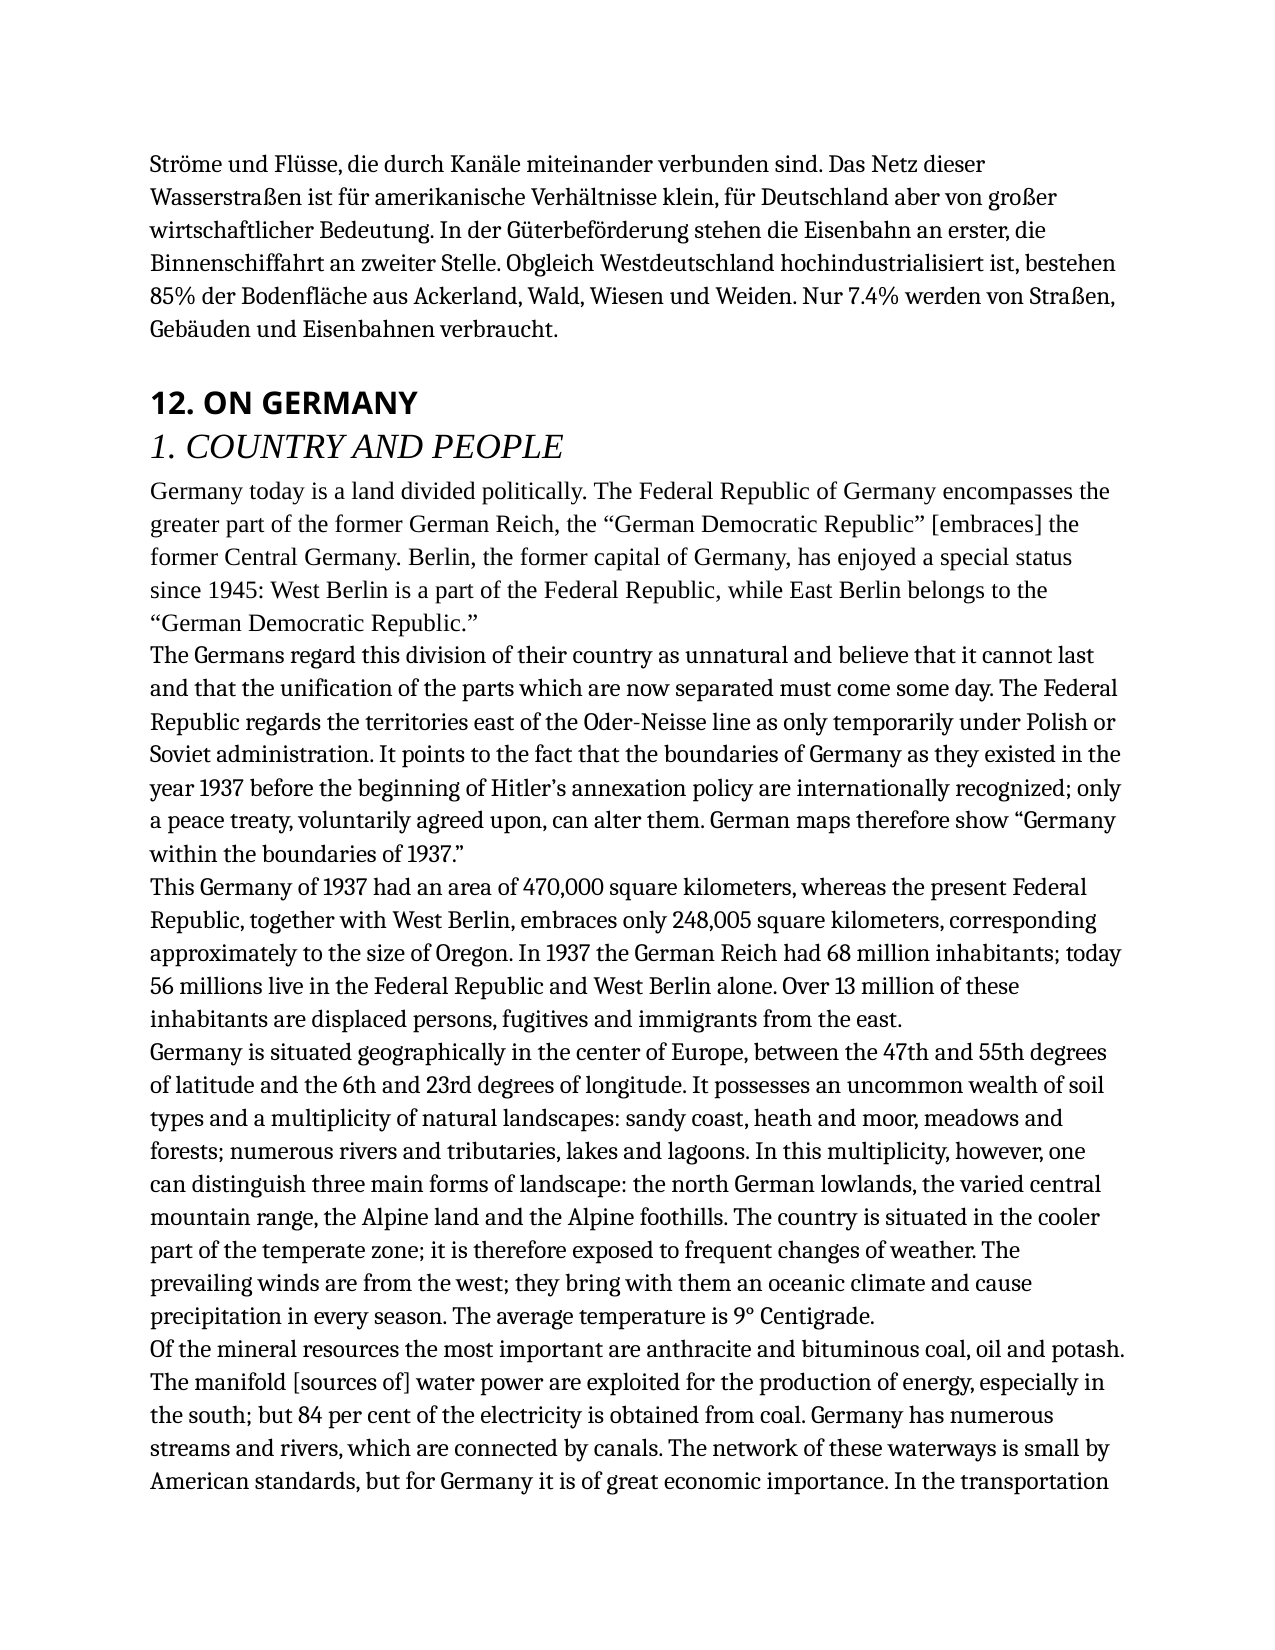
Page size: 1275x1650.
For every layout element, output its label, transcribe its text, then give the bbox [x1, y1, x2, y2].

text The Germans regard this division of their country as unnatural and believe that it cannot last and that the unification of the parts which are now separated must come some day. The Federal Republic regards the territories east of the Oder-Neisse line as only temporarily under Polish or Soviet administration. It points to the fact that the boundaries of Germany as they existed in the year 1937 before the beginning of Hitler’s annexation policy are internationally recognized; only a peace treaty, voluntarily agreed upon, can alter them. German maps therefore show “Germany within the boundaries of 1937.” [150, 641, 1125, 868]
text This Germany of 1937 had an area of 470,000 square kilometers, whereas the present Federal Republic, together with West Berlin, embraces only 248,005 square kilometers, corresponding approximately to the size of Oregon. In 1937 the German Reich had 68 million inhabitants; today 56 millions live in the Federal Republic and West Berlin alone. Over 13 million of these inhabitants are displaced persons, fugitives and immigrants from the east. [150, 872, 1125, 1033]
text Ströme und Flüsse, die durch Kanäle miteinander verbunden sind. Das Netz dieser Wasserstraßen ist für amerikanische Verhältnisse klein, für Deutschland aber von großer wirtschaftlicher Bedeutung. In der Güterbeförderung stehen die Eisenbahn an erster, die Binnenschiffahrt an zweiter Stelle. Obgleich Westdeutschland hochindustrialisiert ist, bestehen 85% der Bodenfläche aus Ackerland, Wald, Wiesen und Weiden. Nur 7.4% werden von Straßen, Gebäuden und Eisenbahnen verbraucht. [150, 150, 1125, 344]
text Germany today is a land divided politically. The Federal Republic of Germany encompasses the greater part of the former German Reich, the “German Democratic Republic” [embraces] the former Central Germany. Berlin, the former capital of Germany, has enjoyed a special status since 1945: West Berlin is a part of the Federal Republic, while East Berlin belongs to the “German Democratic Republic.” [150, 476, 1125, 637]
text 12. ON GERMANY [150, 373, 1125, 424]
text 1. COUNTRY AND PEOPLE [150, 424, 1125, 466]
text Of the mineral resources the most important are anthracite and bituminous coal, oil and potash. The manifold [sources of] water power are exploited for the production of energy, especially in the south; but 84 per cent of the electricity is obtained from coal. Germany has numerous streams and rivers, which are connected by canals. The network of these waterways is small by American standards, but for Germany it is of great economic importance. In the transportation of goods the railway stands in first place, internal shipping in second place. Although West Germany is highly industrialized, 85 per cent of the surface area consists of ploughed land, forest, meadows and pastures. Only 7.4 per cent is utilized by highways. buildings and railways. [150, 1363, 1125, 1496]
text Germany is situated geographically in the center of Europe, between the 47th and 55th degrees of latitude and the 6th and 23rd degrees of longitude. It possesses an uncommon wealth of soil types and a multiplicity of natural landscapes: sandy coast, heath and moor, meadows and forests; numerous rivers and tributaries, lakes and lagoons. In this multiplicity, however, one can distinguish three main forms of landscape: the north German lowlands, the varied central mountain range, the Alpine land and the Alpine foothills. The country is situated in the cooler part of the temperate zone; it is therefore exposed to frequent changes of weather. The prevailing winds are from the west; they bring with them an oceanic climate and cause precipitation in every season. The average temperature is 9° Centigrade. [150, 1038, 1125, 1331]
